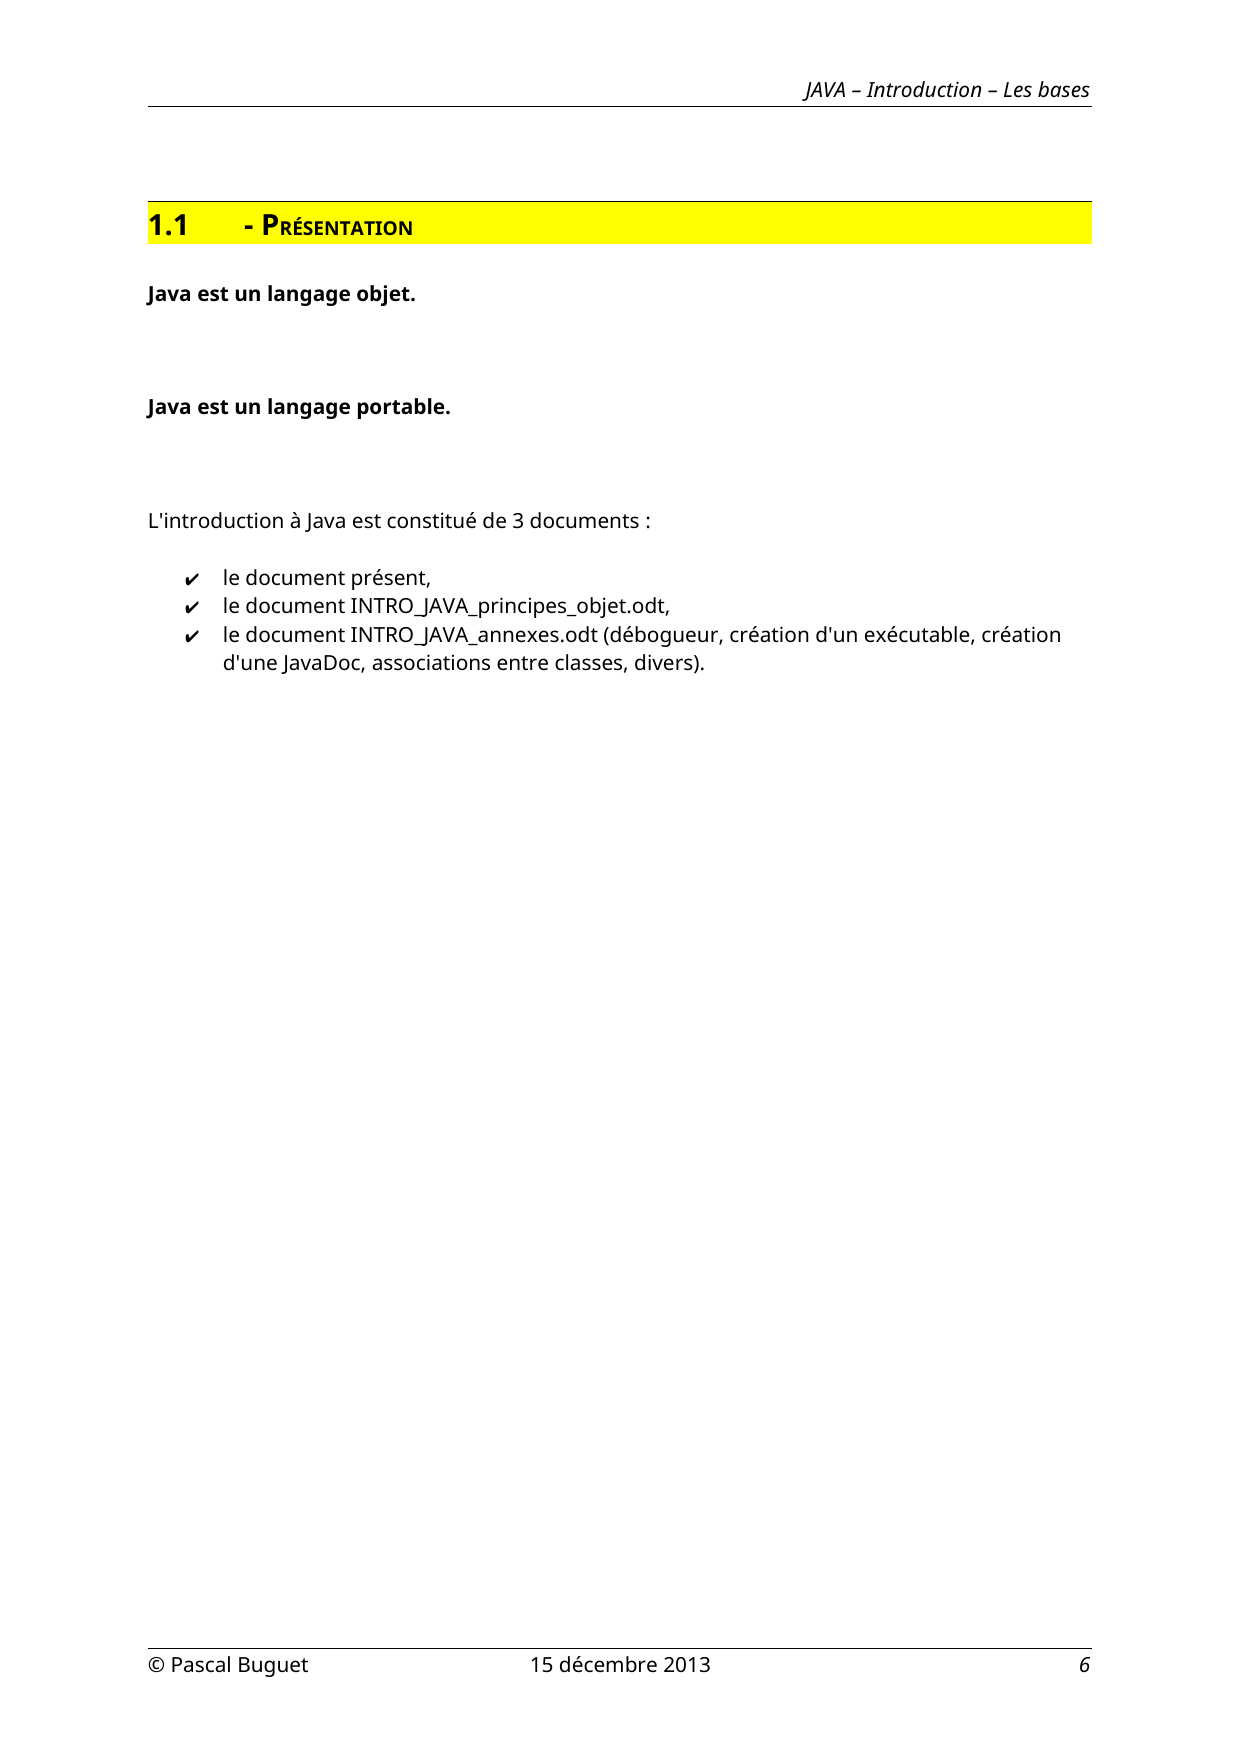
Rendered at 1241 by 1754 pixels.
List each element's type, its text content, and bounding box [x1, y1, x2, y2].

text Java est un langage objet. [148, 279, 1092, 307]
list le document présent, [185, 563, 1092, 591]
list le document INTRO_JAVA_annexes.odt (débogueur, création d'un exécutable, création d'une JavaDoc, associations entre classes, divers). [185, 620, 1092, 677]
text L'introduction à Java est constitué de 3 documents : [148, 506, 1092, 534]
subtitle - Présentation [148, 202, 1092, 244]
text Java est un langage portable. [148, 392, 1092, 421]
list le document INTRO_JAVA_principes_objet.odt, [185, 591, 1092, 620]
